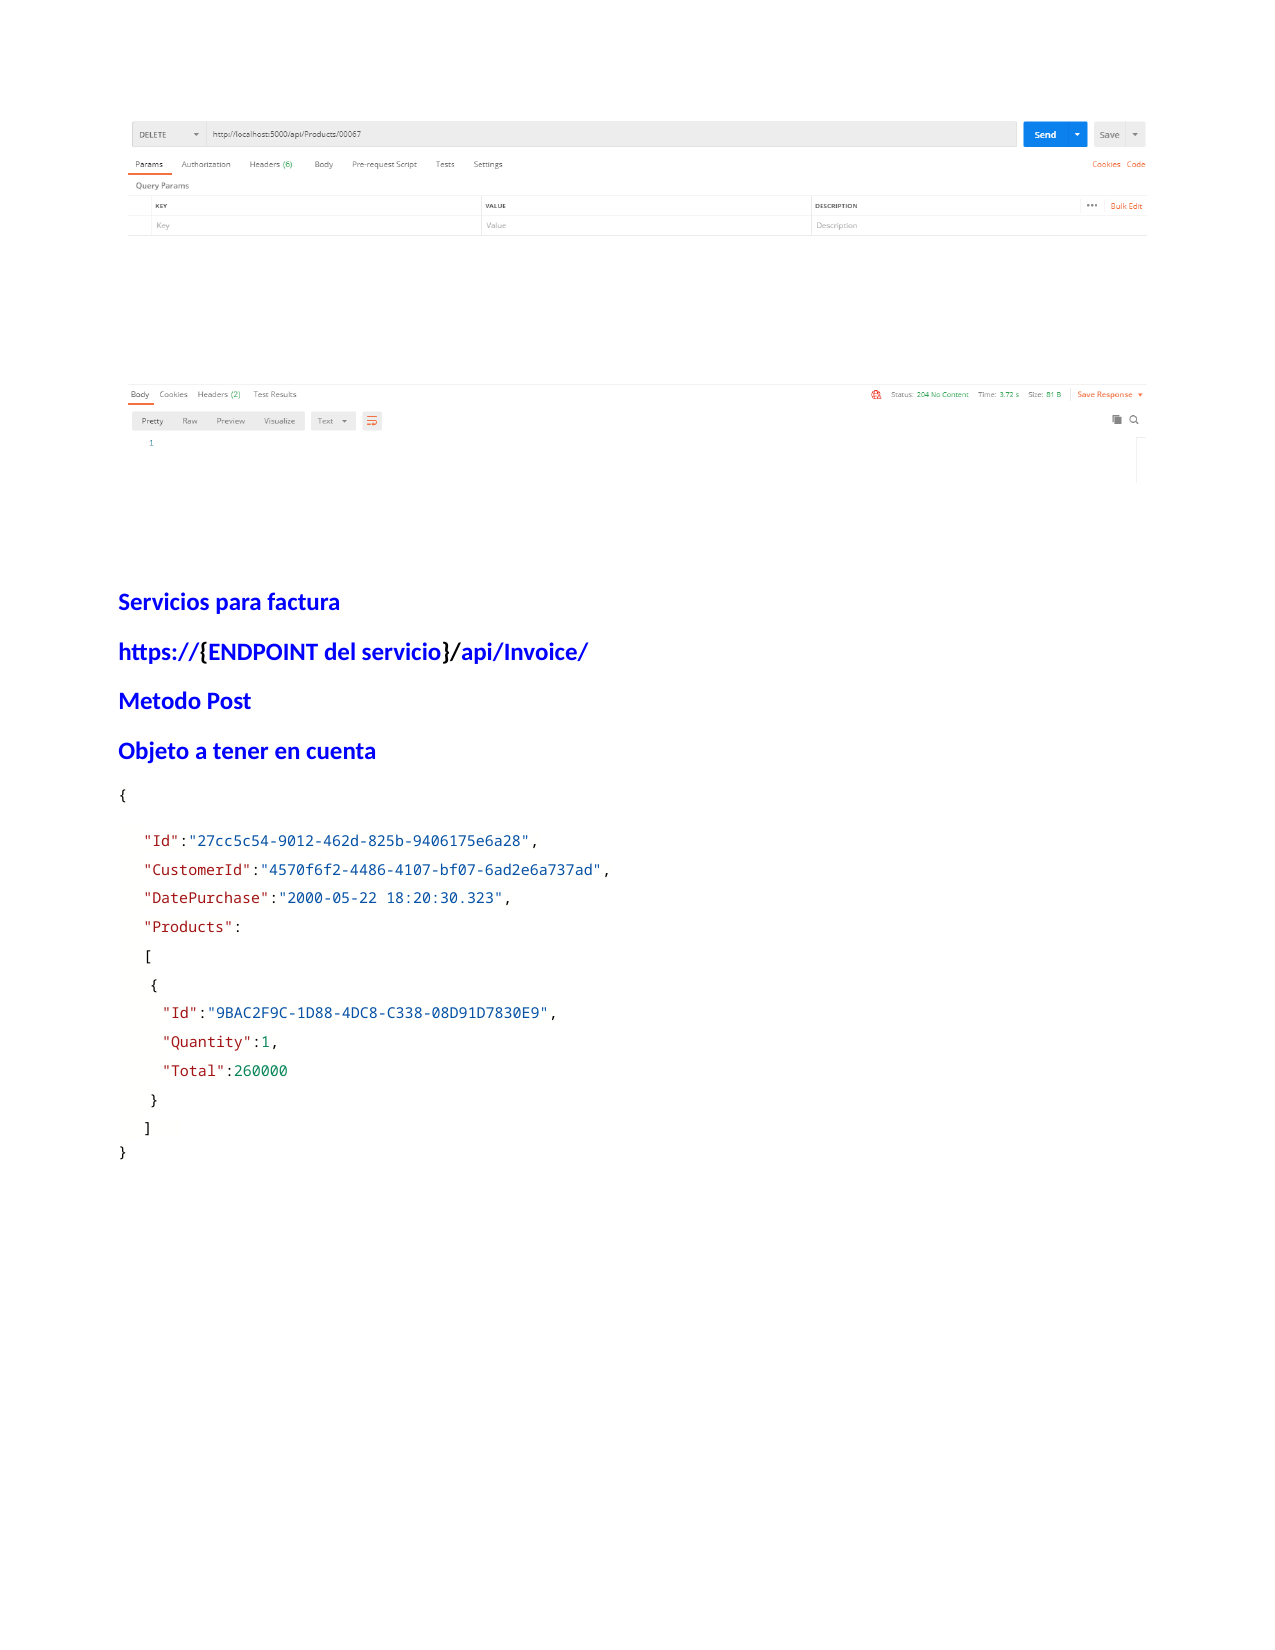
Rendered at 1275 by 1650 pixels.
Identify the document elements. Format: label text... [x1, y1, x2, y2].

text Servicios para factura [118, 586, 1137, 617]
text [ [118, 938, 1157, 967]
picture [128, 118, 1147, 483]
text { [118, 784, 1137, 805]
text "DatePurchase":"2000-05-22 18:20:30.323", [118, 881, 1157, 909]
text } [118, 1082, 1157, 1111]
text ] [118, 1111, 1157, 1139]
text "Id":"27cc5c54-9012-462d-825b-9406175e6a28", [118, 823, 1157, 852]
text "Quantity":1, [118, 1024, 1157, 1053]
text { [118, 967, 1157, 996]
text "Id":"9BAC2F9C-1D88-4DC8-C338-08D91D7830E9", [118, 996, 1157, 1024]
text "Products": [118, 909, 1157, 938]
text "Total":260000 [118, 1053, 1157, 1082]
text } [118, 1139, 1157, 1162]
text "CustomerId":"4570f6f2-4486-4107-bf07-6ad2e6a737ad", [118, 852, 1157, 881]
text Objeto a tener en cuenta [118, 735, 1137, 765]
text Metodo Post [118, 685, 1137, 716]
text https://{ENDPOINT del servicio}/api/Invoice/ [118, 636, 1137, 666]
